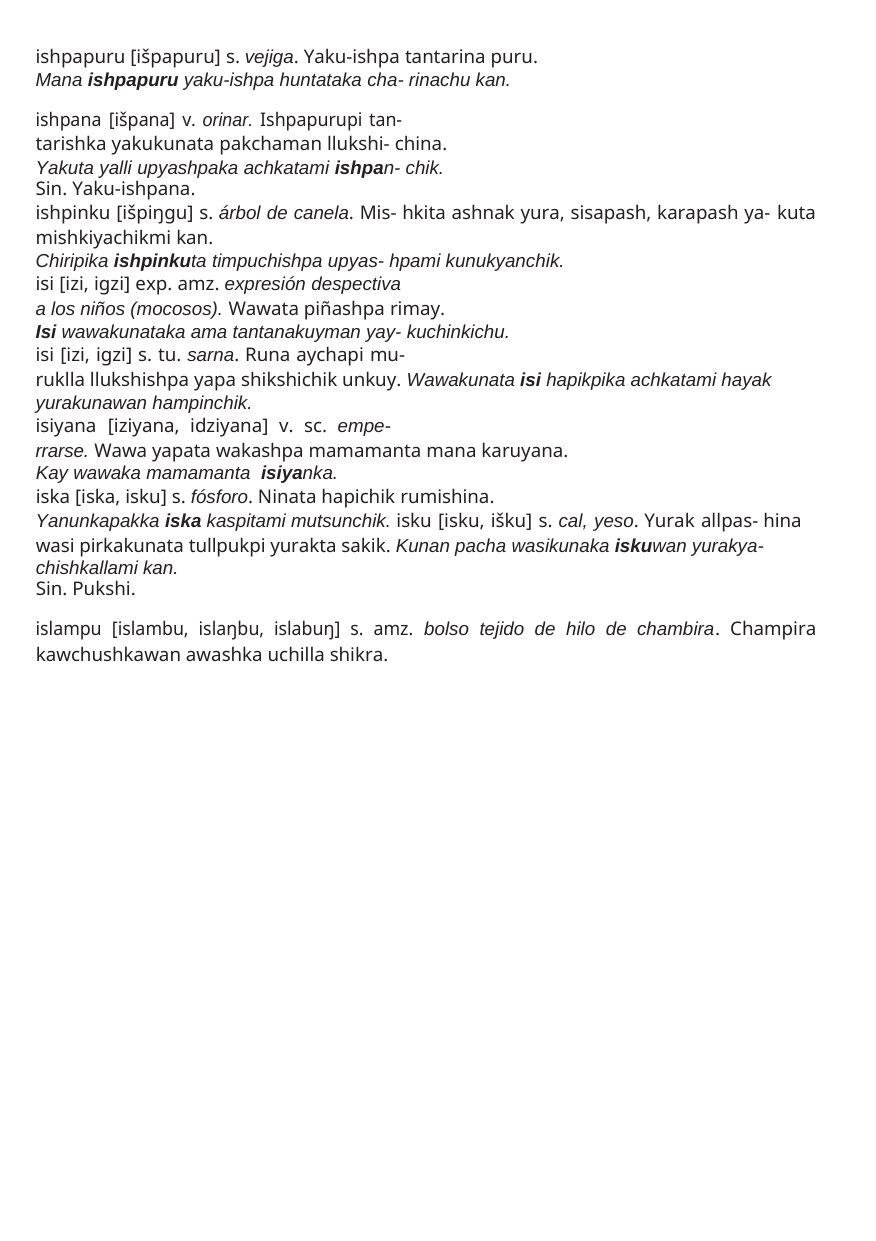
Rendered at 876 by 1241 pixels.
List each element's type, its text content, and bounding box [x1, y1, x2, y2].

text Sin. Pukshi. [36, 578, 856, 599]
text Sin. Yaku-ishpana. [35, 178, 856, 199]
text isi [izi, igzi] s. tu. sarna. Runa aychapi mu- [35, 343, 856, 366]
text ishpapuru [išpapuru] s. vejiga. Yaku-ishpa tantarina puru. [35, 44, 818, 68]
text ishpana [išpana] v. orinar. Ishpapurupi tan- [35, 107, 856, 131]
text islampu [islambu, islaŋbu, islabuŋ] s. amz. bolso tejido de hilo de chambira. Champira kawchushkawan awashka uchilla shikra. [35, 616, 816, 667]
text ishpinku [išpiŋgu] s. árbol de canela. Mis- hkita ashnak yura, sisapash, karapash ya- kuta mishkiyachikmi kan. [35, 199, 816, 250]
text Yanunkapakka iska kaspitami mutsunchik. isku [isku, išku] s. cal, yeso. Yurak allpas- hina wasi pirkakunata tullpukpi yurakta sakik. Kunan pacha wasikunaka iskuwan yurakya- chishkallami kan. [35, 508, 817, 578]
text Isi wawakunataka ama tantanakuyman yay- kuchinkichu. [35, 321, 817, 343]
text iska [iska, isku] s. fósforo. Ninata hapichik rumishina. [36, 484, 816, 508]
text Yakuta yalli upyashpaka achkatami ishpan- chik. [35, 157, 818, 178]
text Kay wawaka mamamanta isiyanka. [36, 463, 856, 484]
text ruklla llukshishpa yapa shikshichik unkuy. Wawakunata isi hapikpika achkatami hayak yurakunawan hampinchik. [35, 366, 818, 414]
text Mana ishpapuru yaku-ishpa huntataka cha- rinachu kan. [35, 69, 818, 90]
text rrarse. Wawa yapata wakashpa mamamanta mana karuyana. [35, 437, 816, 463]
text Chiripika ishpinkuta timpuchishpa upyas- hpami kunukyanchik. [35, 250, 818, 272]
text isiyana [iziyana, idziyana] v. sc. empe- [35, 414, 856, 437]
text a los niños (mocosos). Wawata piñashpa rimay. [35, 295, 816, 321]
text tarishka yakukunata pakchaman llukshi- china. [35, 131, 818, 156]
text isi [izi, igzi] exp. amz. expresión despectiva [35, 272, 856, 295]
